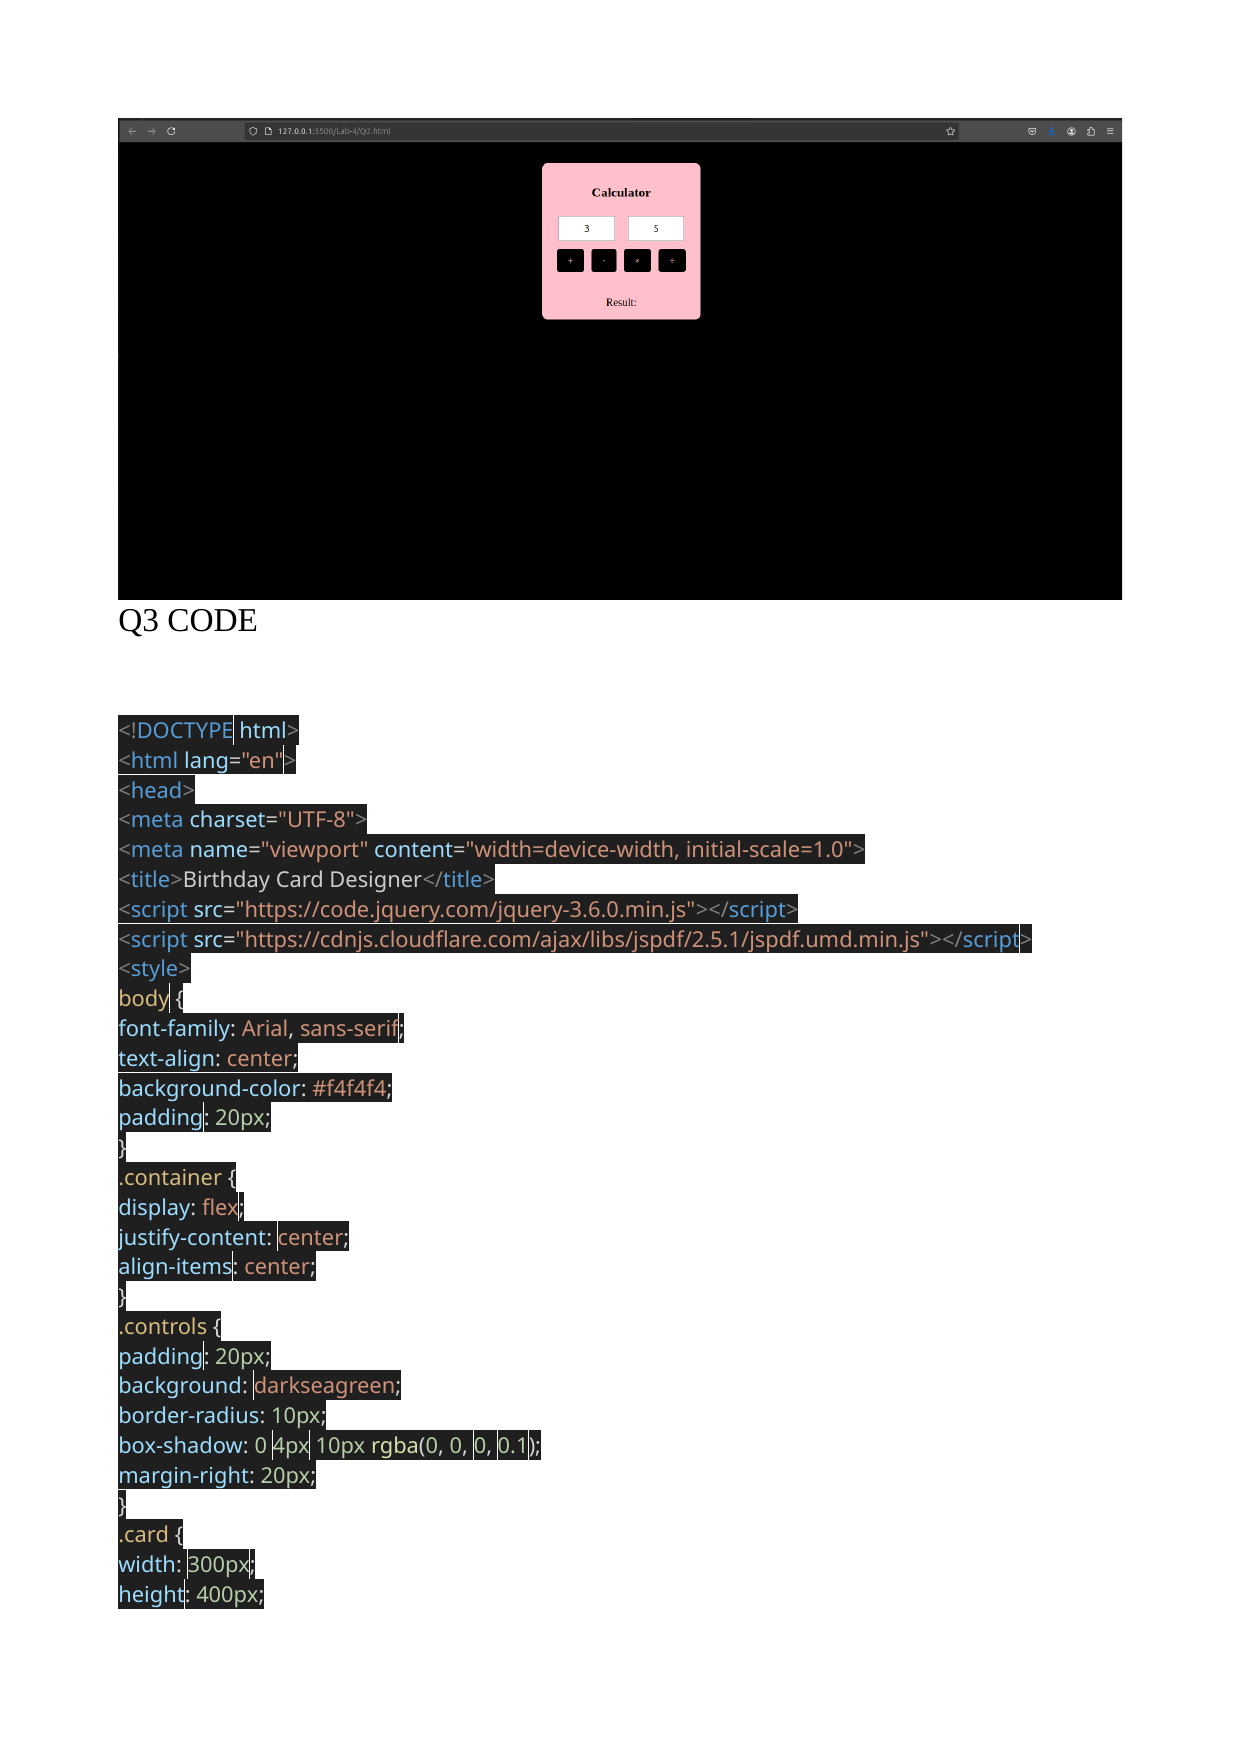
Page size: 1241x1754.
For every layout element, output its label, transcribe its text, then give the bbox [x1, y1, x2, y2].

text text-align: center; [118, 1043, 1122, 1072]
text .container { [118, 1162, 1122, 1192]
text font-family: Arial, sans-serif; [118, 1013, 1122, 1043]
text justify-content: center; [118, 1221, 1122, 1251]
text margin-right: 20px; [118, 1460, 1122, 1489]
text <style> [118, 953, 1122, 983]
text display: flex; [118, 1192, 1122, 1221]
picture [118, 118, 1123, 600]
text background: darkseagreen; [118, 1370, 1122, 1400]
text } [118, 1132, 1122, 1162]
text <!DOCTYPE html> [118, 715, 1122, 745]
text box-shadow: 0 4px 10px rgba(0, 0, 0, 0.1); [118, 1430, 1122, 1460]
text body { [118, 983, 1122, 1013]
text <script src="https://cdnjs.cloudflare.com/ajax/libs/jspdf/2.5.1/jspdf.umd.min.js"></script> [118, 923, 1122, 953]
text <meta name="viewport" content="width=device-width, initial-scale=1.0"> [118, 834, 1122, 864]
text <head> [118, 774, 1122, 804]
text padding: 20px; [118, 1102, 1122, 1132]
text .card { [118, 1519, 1122, 1549]
text <script src="https://code.jquery.com/jquery-3.6.0.min.js"></script> [118, 894, 1122, 923]
text <html lang="en"> [118, 745, 1122, 774]
text } [118, 1489, 1122, 1519]
text background-color: #f4f4f4; [118, 1072, 1122, 1102]
text .controls { [118, 1311, 1122, 1341]
text align-items: center; [118, 1251, 1122, 1281]
text width: 300px; [118, 1549, 1122, 1579]
text <meta charset="UTF-8"> [118, 804, 1122, 834]
text border-radius: 10px; [118, 1400, 1122, 1430]
text height: 400px; [118, 1579, 1122, 1609]
text Q3 CODE [118, 600, 1122, 638]
text } [118, 1281, 1122, 1311]
text <title>Birthday Card Designer</title> [118, 864, 1122, 894]
text padding: 20px; [118, 1341, 1122, 1370]
